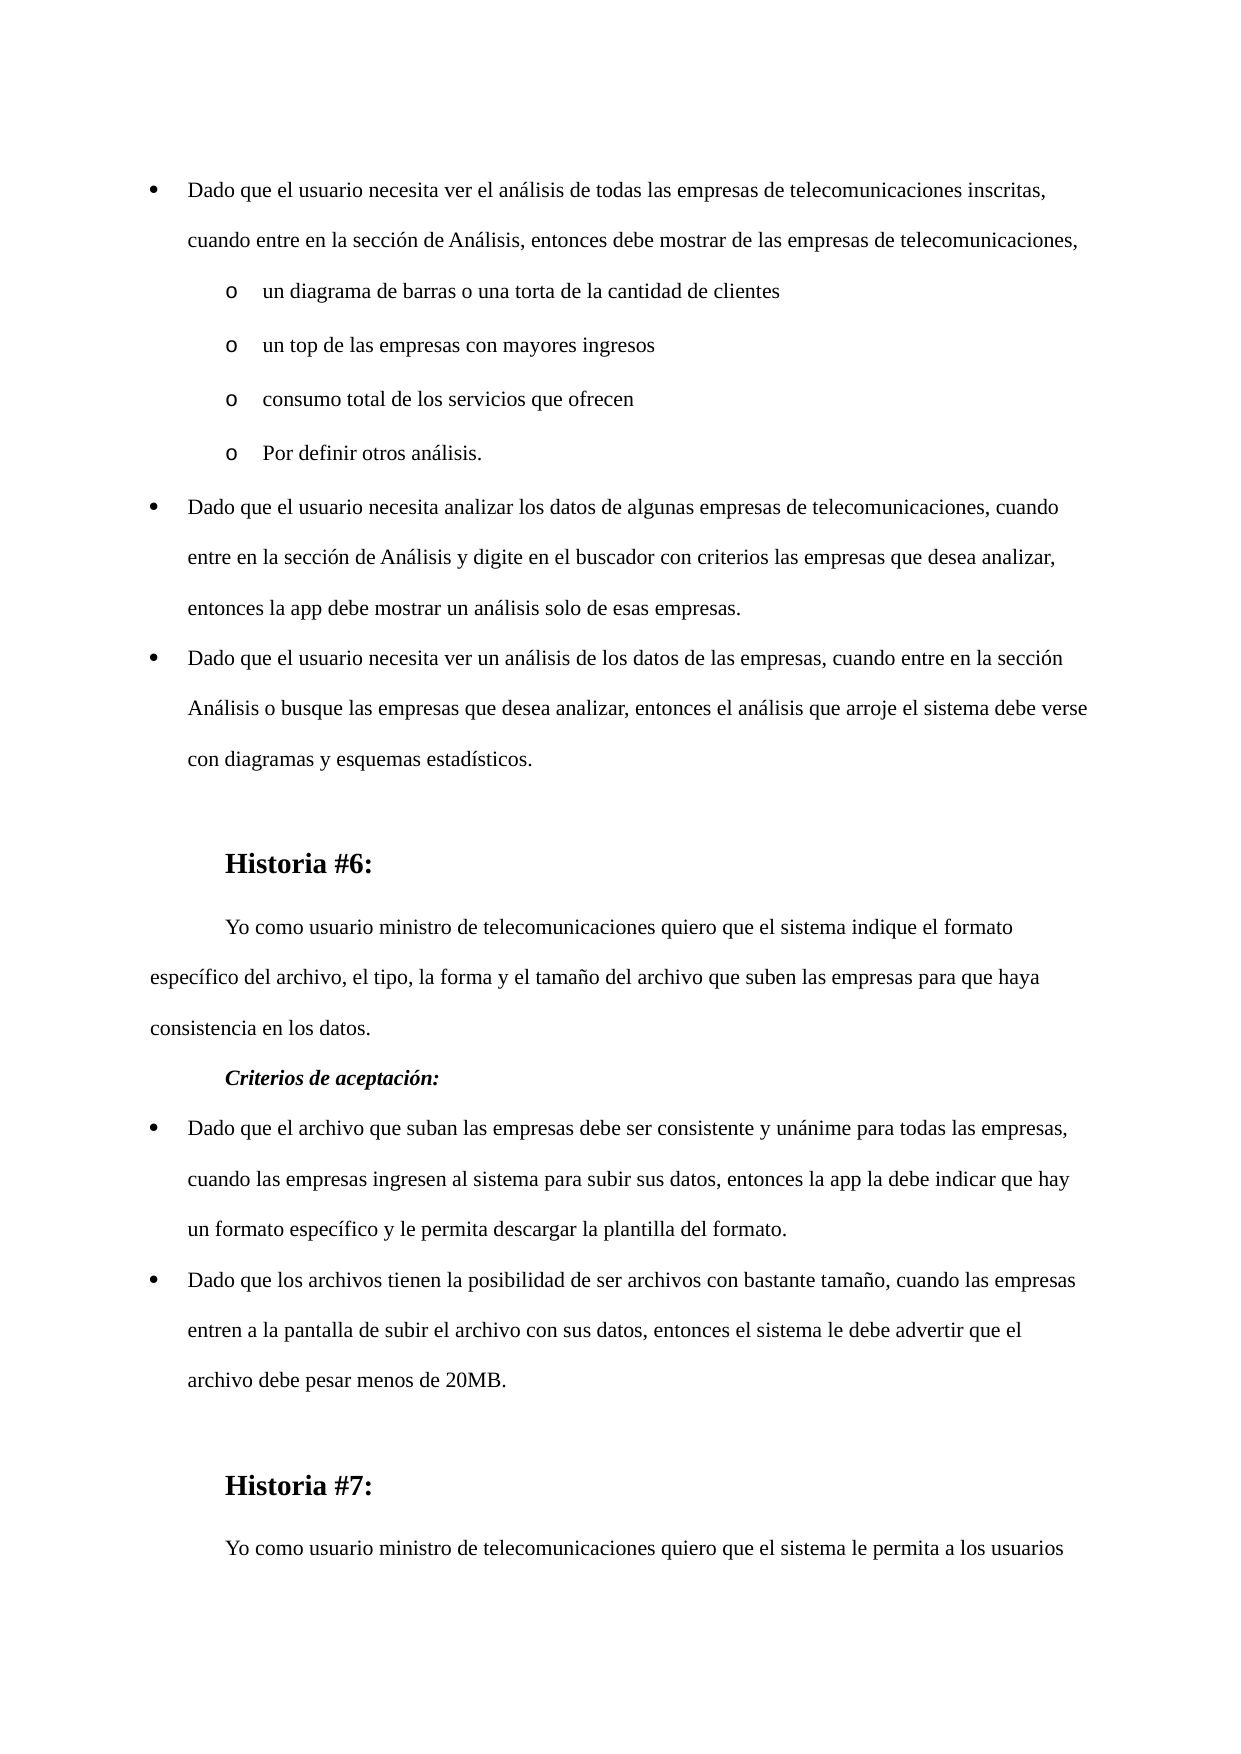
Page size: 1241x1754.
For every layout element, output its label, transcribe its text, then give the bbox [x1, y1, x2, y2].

list Dado que los archivos tienen la posibilidad de ser archivos con bastante tamaño, cuando las empresas entren a la pantalla de subir el archivo con sus datos, entonces el sistema le debe advertir que el archivo debe pesar menos de 20MB. [150, 1267, 1090, 1393]
list un diagrama de barras o una torta de la cantidad de clientes [225, 278, 1090, 305]
list Dado que el usuario necesita ver un análisis de los datos de las empresas, cuando entre en la sección Análisis o busque las empresas que desea analizar, entonces el análisis que arroje el sistema debe verse con diagramas y esquemas estadísticos. [150, 645, 1090, 771]
text Yo como usuario ministro de telecomunicaciones quiero que el sistema indique el formato específico del archivo, el tipo, la forma y el tamaño del archivo que suben las empresas para que haya consistencia en los datos. [150, 914, 1090, 1040]
text Yo como usuario ministro de telecomunicaciones quiero que el sistema le permita a los usuarios [150, 1535, 1090, 1561]
list Dado que el archivo que suban las empresas debe ser consistente y unánime para todas las empresas, cuando las empresas ingresen al sistema para subir sus datos, entonces la app la debe indicar que hay un formato específico y le permita descargar la plantilla del formato. [150, 1115, 1090, 1241]
list Por definir otros análisis. [225, 440, 1090, 467]
text Criterios de aceptación: [150, 1065, 1090, 1090]
list consumo total de los servicios que ofrecen [225, 386, 1090, 413]
subtitle Historia #7: [150, 1468, 1090, 1502]
list un top de las empresas con mayores ingresos [225, 332, 1090, 359]
list Dado que el usuario necesita analizar los datos de algunas empresas de telecomunicaciones, cuando entre en la sección de Análisis y digite en el buscador con criterios las empresas que desea analizar, entonces la app debe mostrar un análisis solo de esas empresas. [150, 494, 1090, 620]
list Dado que el usuario necesita ver el análisis de todas las empresas de telecomunicaciones inscritas, cuando entre en la sección de Análisis, entonces debe mostrar de las empresas de telecomunicaciones, [150, 177, 1090, 253]
subtitle Historia #6: [150, 847, 1090, 880]
